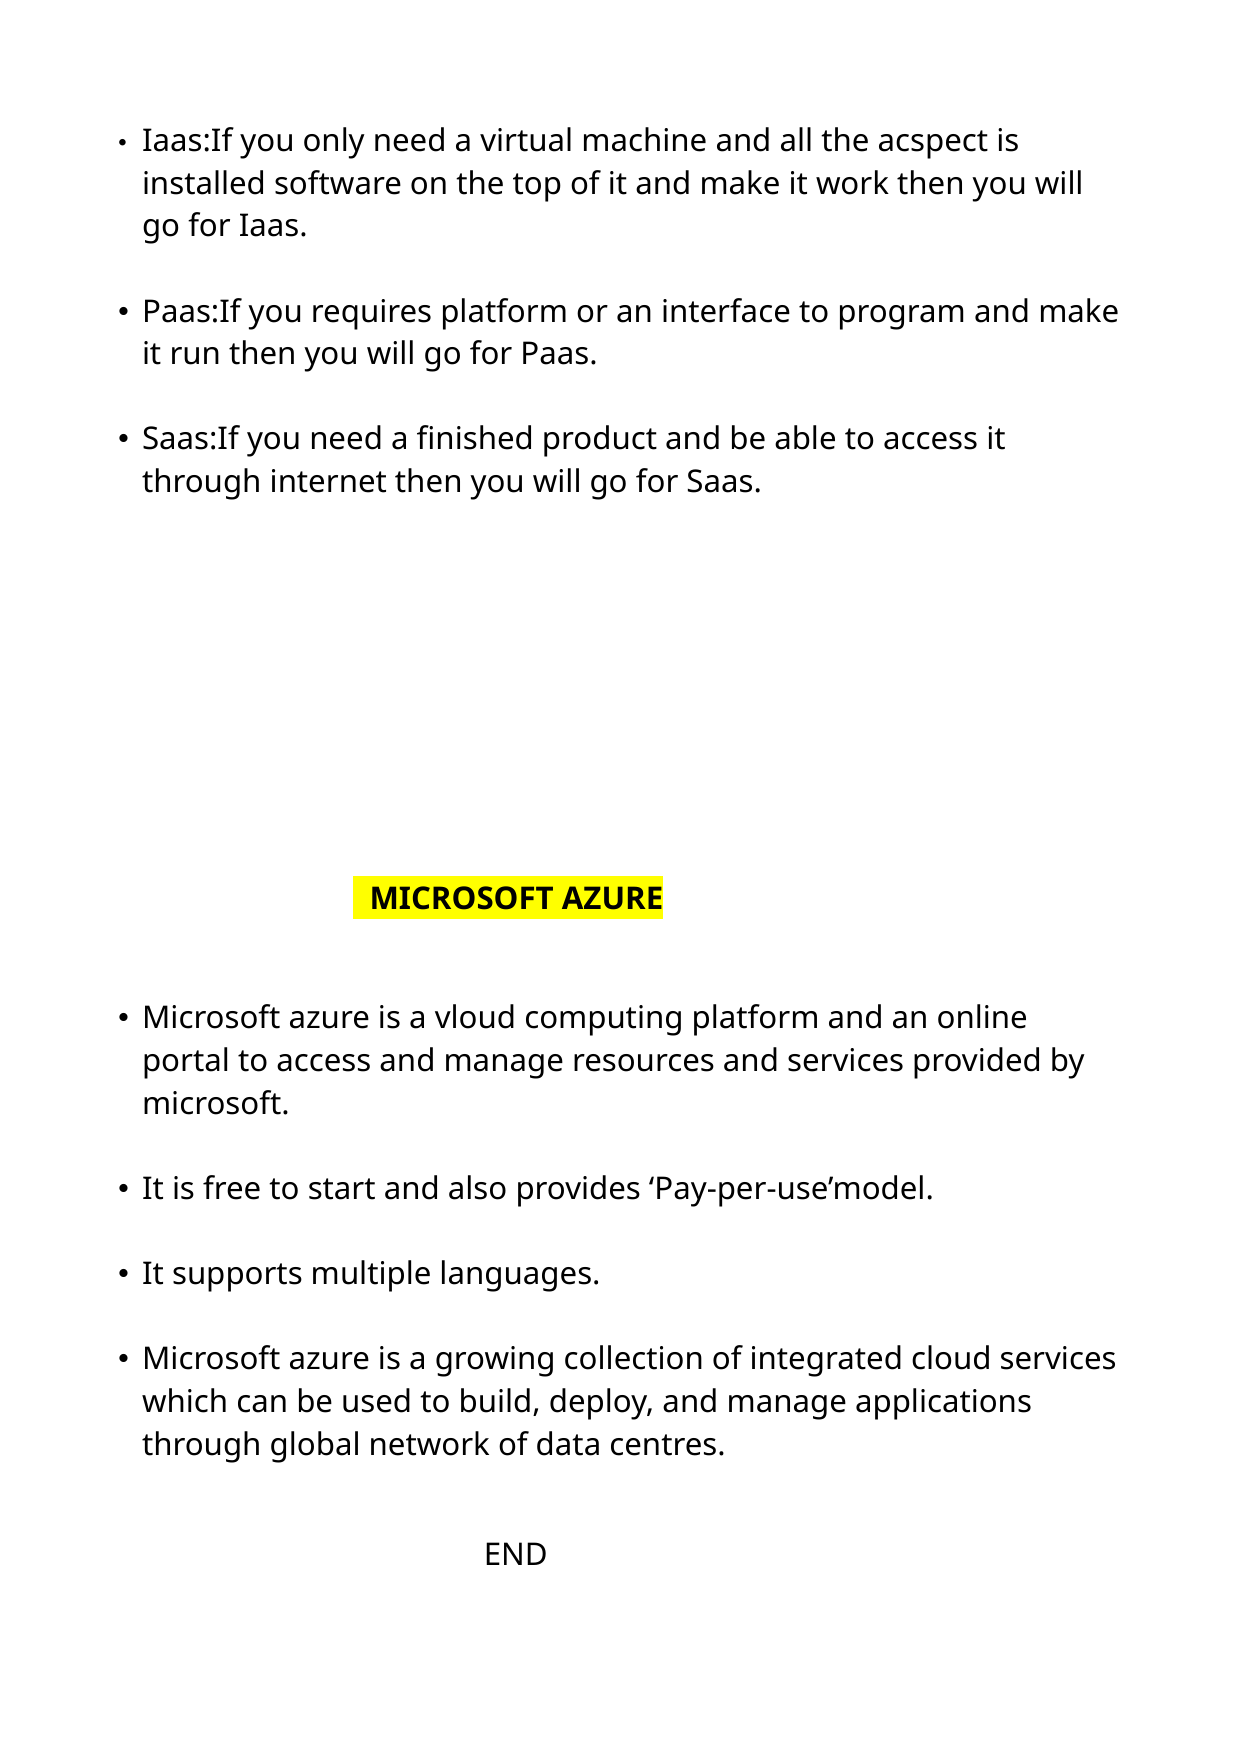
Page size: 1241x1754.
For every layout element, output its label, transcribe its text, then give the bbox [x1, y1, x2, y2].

list Saas:If you need a finished product and be able to access it through internet then you will go for Saas. [118, 416, 1122, 502]
list MICROSOFT AZURE [118, 876, 1122, 919]
list It is free to start and also provides ‘Pay-per-use’model. [118, 1166, 1122, 1208]
list Microsoft azure is a vloud computing platform and an online portal to access and manage resources and services provided by microsoft. [118, 996, 1122, 1123]
text END [118, 1532, 1122, 1575]
list It supports multiple languages. [118, 1251, 1122, 1294]
list Microsoft azure is a growing collection of integrated cloud services which can be used to build, deploy, and manage applications through global network of data centres. [118, 1336, 1122, 1464]
list Iaas:If you only need a virtual machine and all the acspect is installed software on the top of it and make it work then you will go for Iaas. [118, 118, 1122, 246]
list Paas:If you requires platform or an interface to program and make it run then you will go for Paas. [118, 288, 1122, 374]
